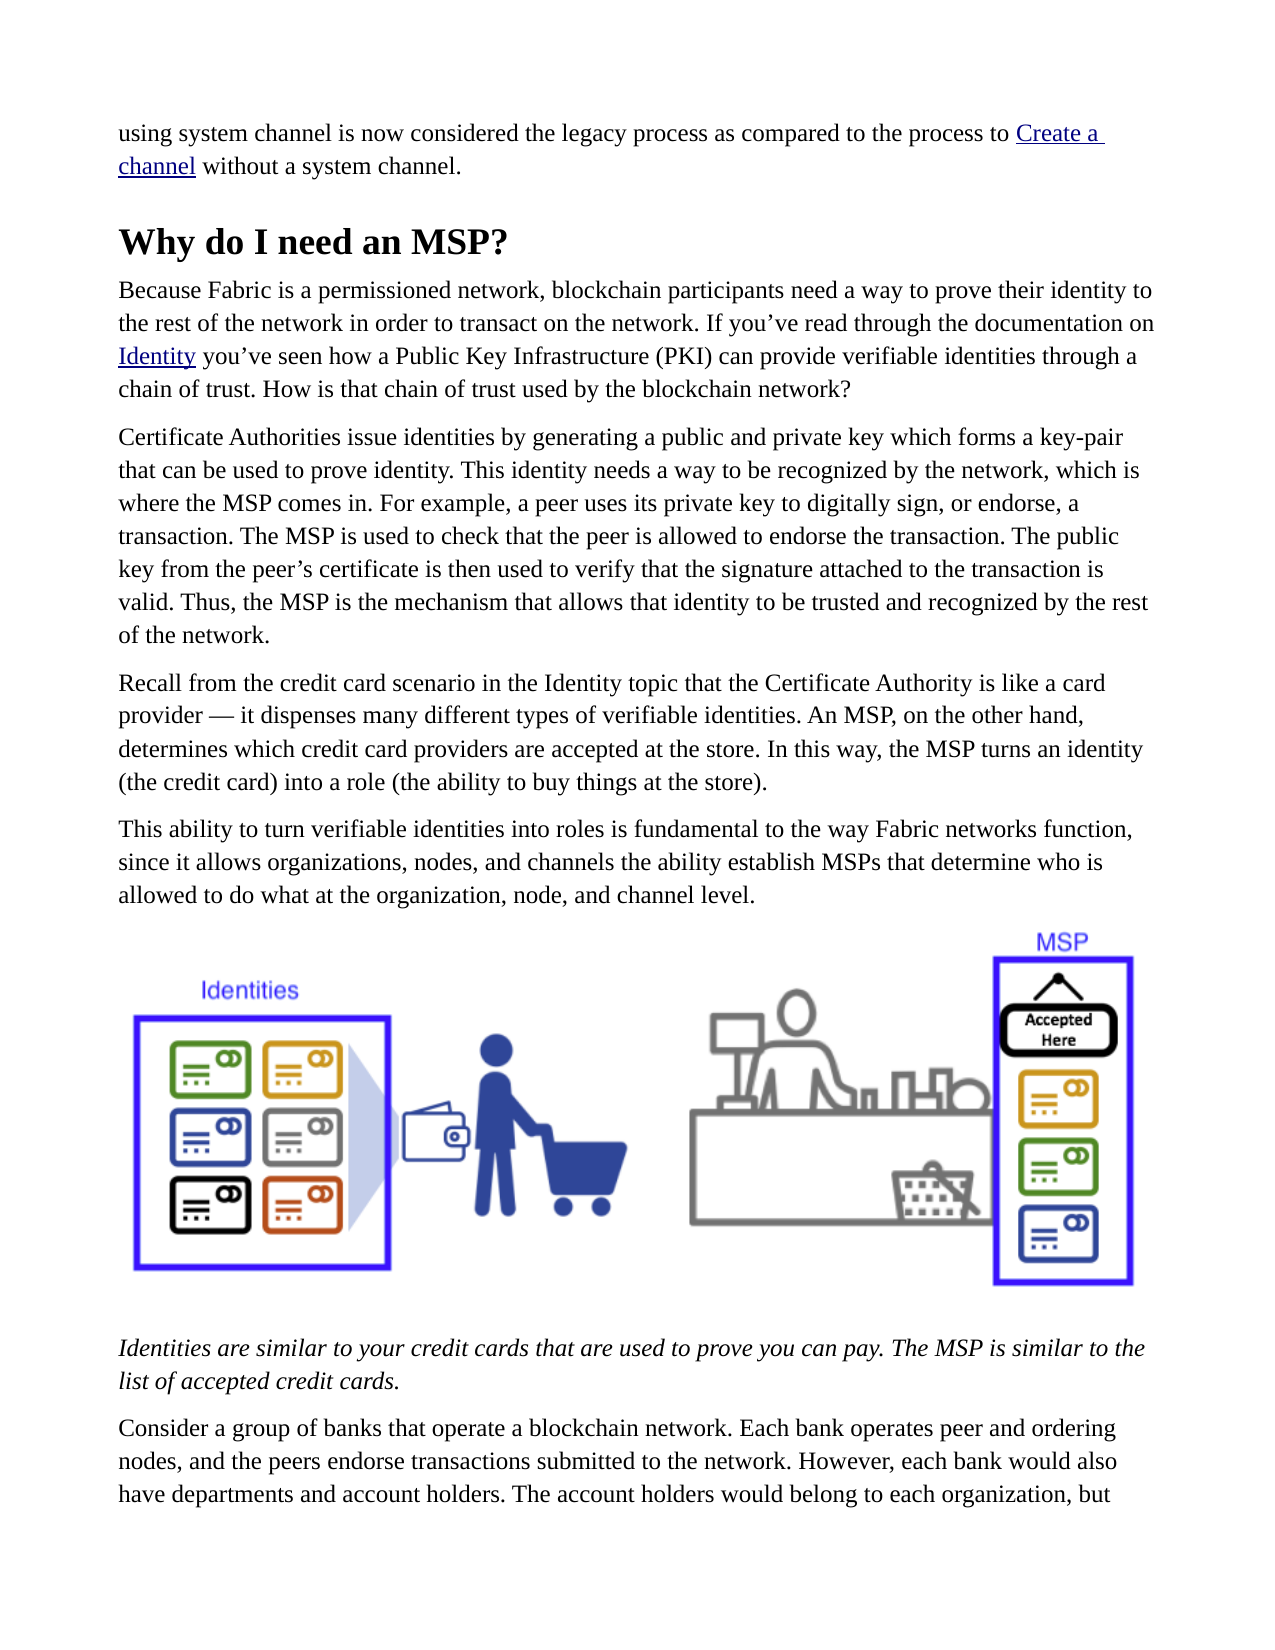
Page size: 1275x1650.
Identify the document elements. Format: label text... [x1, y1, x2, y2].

text Because Fabric is a permissioned network, blockchain participants need a way to prove their identity to the rest of the network in order to transact on the network. If you’ve read through the documentation on Identity you’ve seen how a Public Key Infrastructure (PKI) can provide verifiable identities through a chain of trust. How is that chain of trust used by the blockchain network? [118, 275, 1157, 403]
text Consider a group of banks that operate a blockchain network. Each bank operates peer and ordering nodes, and the peers endorse transactions submitted to the network. However, each bank would also have departments and account holders. The account holders would belong to each organization, but [118, 1413, 1157, 1508]
text Certificate Authorities issue identities by generating a public and private key which forms a key-pair that can be used to prove identity. This identity needs a way to be recognized by the network, which is where the MSP comes in. For example, a peer uses its private key to digitally sign, or endorse, a transaction. The MSP is used to check that the peer is allowed to endorse the transaction. The public key from the peer’s certificate is then used to verify that the signature attached to the transaction is valid. Thus, the MSP is the mechanism that allows that identity to be trusted and recognized by the rest of the network. [118, 422, 1157, 649]
text This ability to turn verifiable identities into roles is fundamental to the way Fabric networks function, since it allows organizations, nodes, and channels the ability establish MSPs that determine who is allowed to do what at the organization, node, and channel level. [118, 814, 1157, 909]
text Recall from the credit card scenario in the Identity topic that the Certificate Authority is like a card provider — it dispenses many different types of verifiable identities. An MSP, on the other hand, determines which credit card providers are accepted at the store. In this way, the MSP turns an identity (the credit card) into a role (the ability to buy things at the store). [118, 668, 1157, 795]
subtitle Why do I need an MSP? [118, 219, 1157, 263]
picture [118, 927, 1178, 1314]
text Identities are similar to your credit cards that are used to prove you can pay. The MSP is similar to the list of accepted credit cards. [118, 1333, 1157, 1394]
text using system channel is now considered the legacy process as compared to the process to Create a channel without a system channel. [118, 118, 1157, 180]
